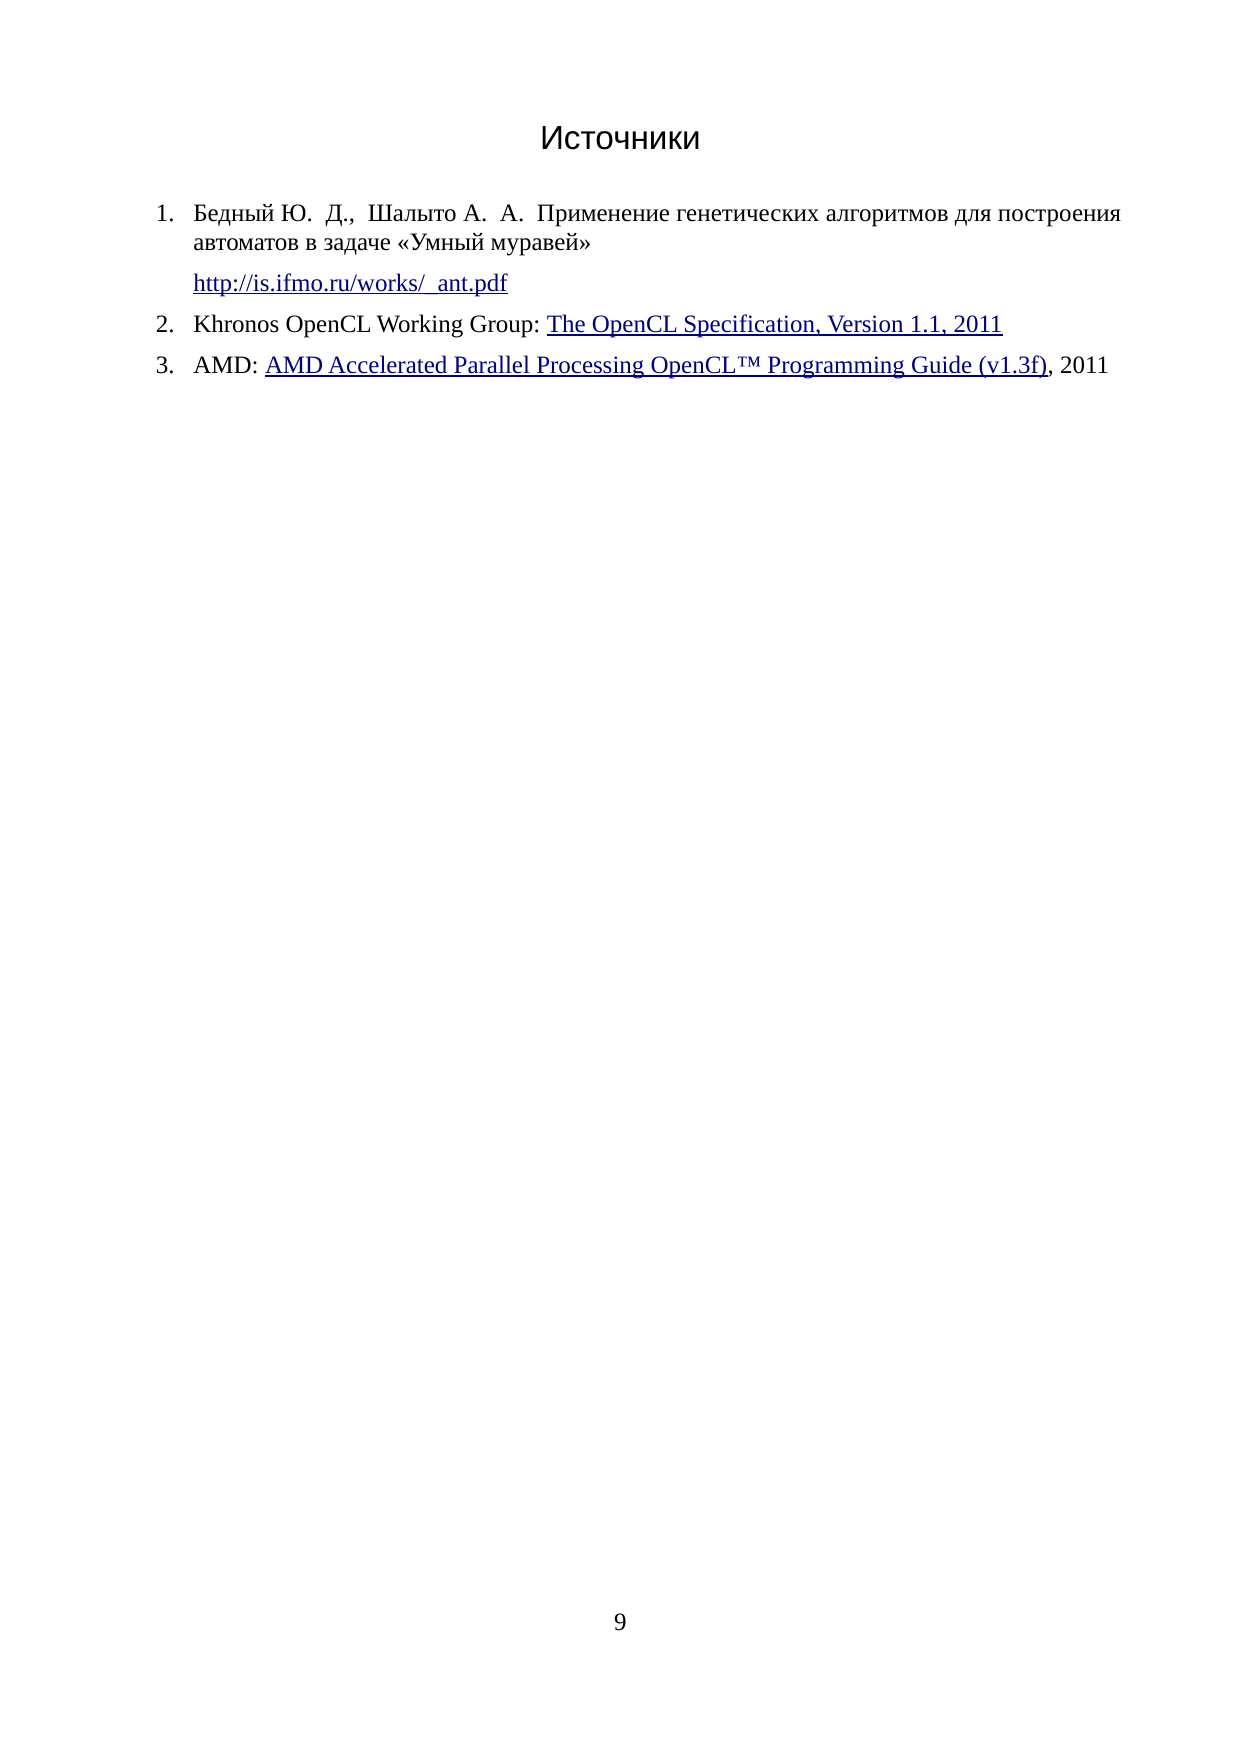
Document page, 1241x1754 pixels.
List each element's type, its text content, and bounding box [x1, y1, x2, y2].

subtitle Источники [118, 118, 1122, 157]
list Khronos OpenCL Working Group: The OpenCL Specification, Version 1.1, 2011 [156, 309, 1122, 338]
list AMD: AMD Accelerated Parallel Processing OpenCL™ Programming Guide (v1.3f), 2011 [156, 350, 1122, 379]
list http://is.ifmo.ru/works/_ant.pdf [156, 268, 1122, 297]
list Бедный Ю. Д., Шалыто А. А. Применение генетических алгоритмов для построения автоматов в задаче «Умный муравей» [156, 198, 1122, 255]
